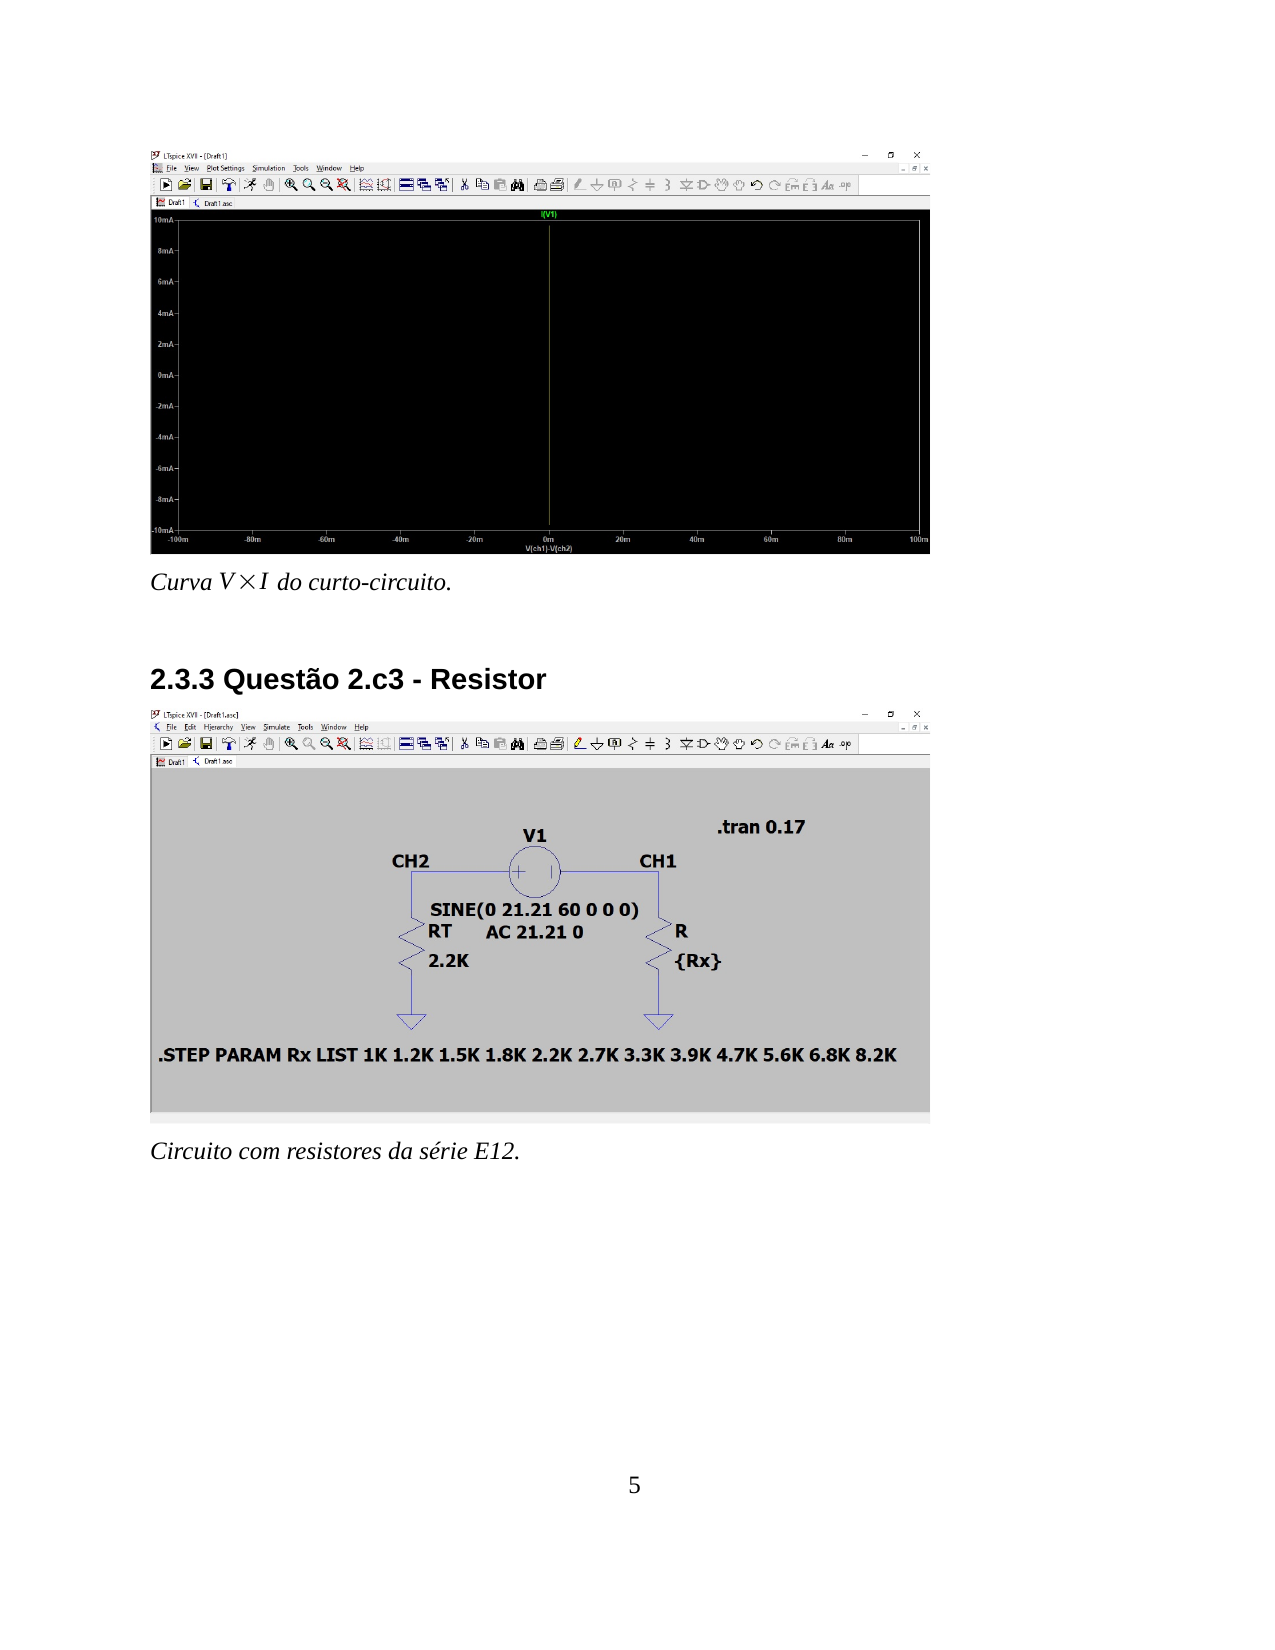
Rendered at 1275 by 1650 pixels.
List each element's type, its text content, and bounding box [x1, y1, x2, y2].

subtitle 2.3.3 Questão 2.c3 - Resistor [150, 662, 1125, 696]
text Circuito com resistores da série E12. [150, 1136, 1125, 1165]
picture [150, 708, 930, 1124]
picture [150, 150, 930, 555]
text Curva do curto-circuito. [150, 567, 1125, 596]
